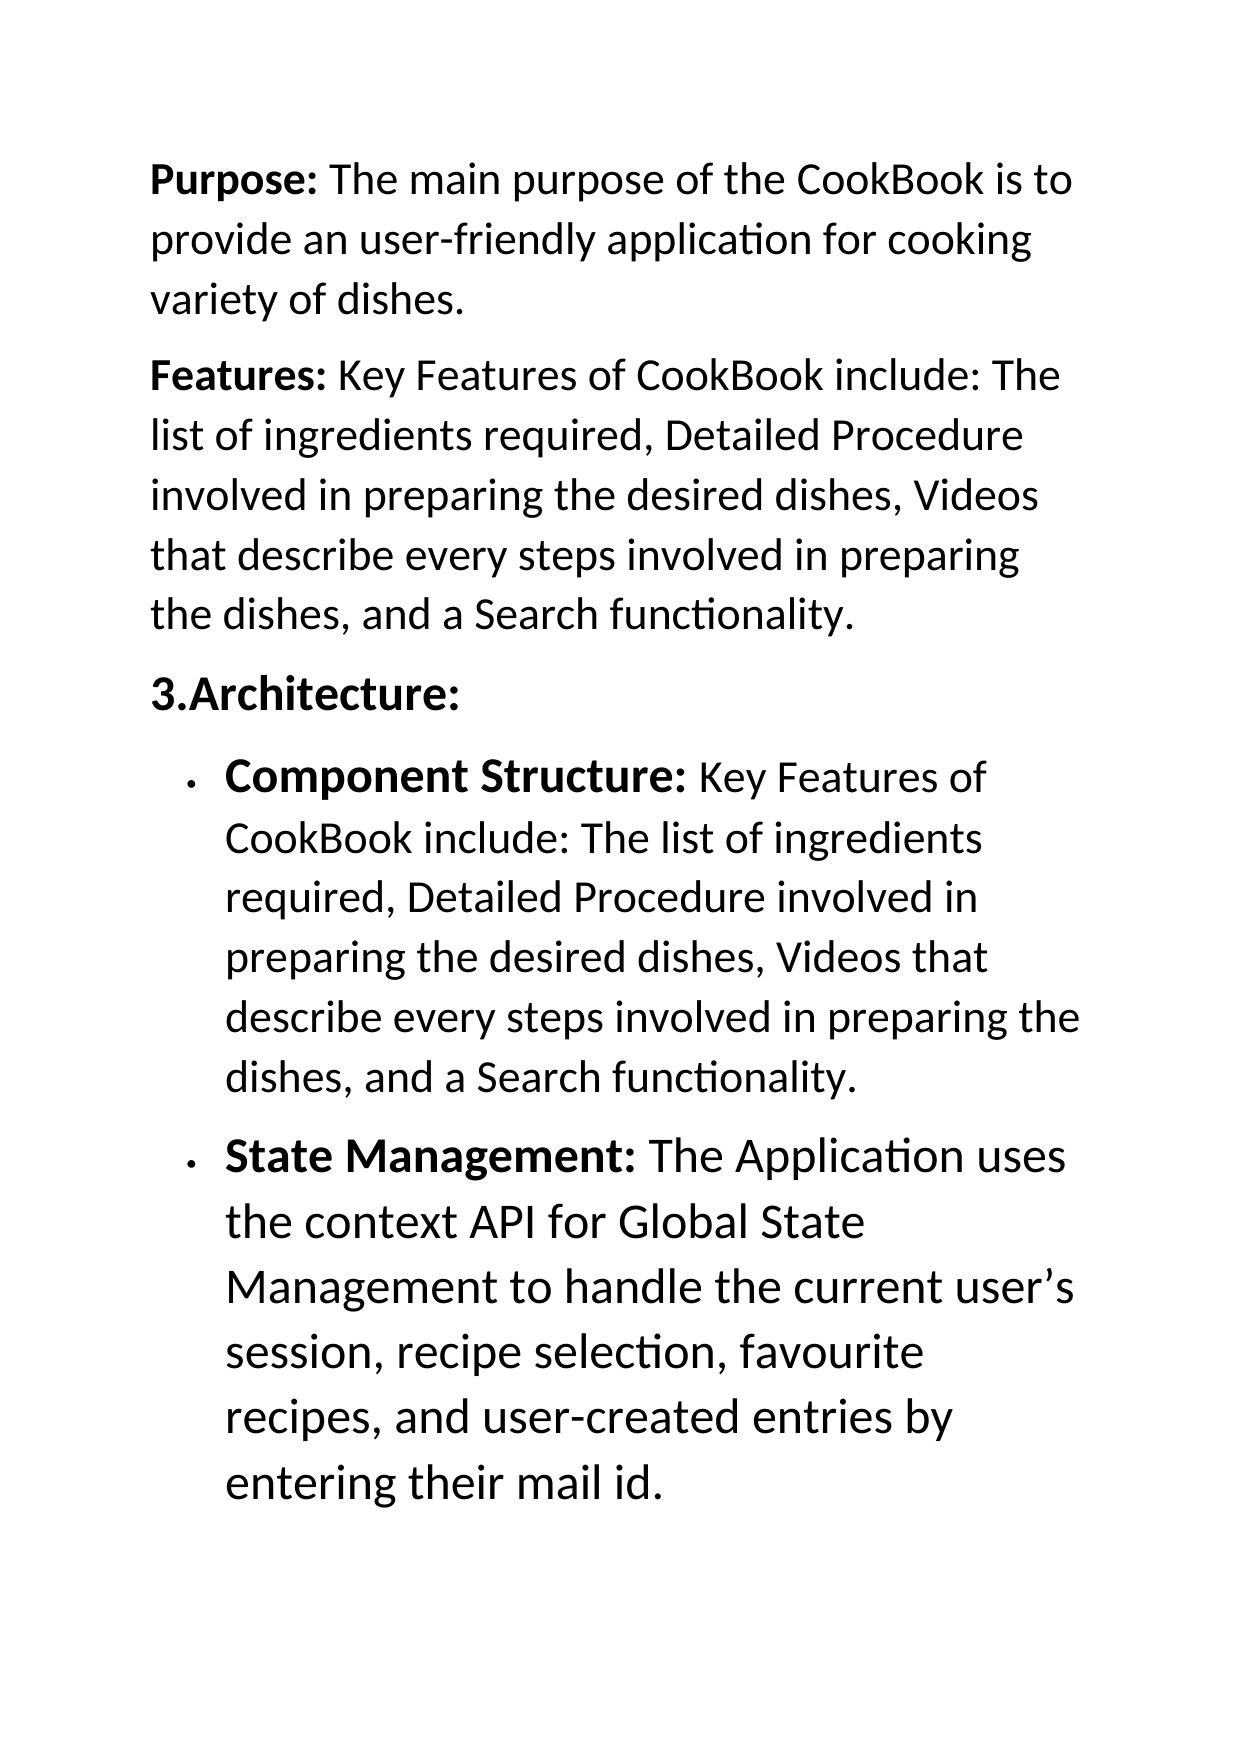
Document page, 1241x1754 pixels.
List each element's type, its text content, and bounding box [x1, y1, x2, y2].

list Component Structure: Key Features of CookBook include: The list of ingredients required, Detailed Procedure involved in preparing the desired dishes, Videos that describe every steps involved in preparing the dishes, and a Search functionality. [187, 744, 1090, 1104]
text Features: Key Features of CookBook include: The list of ingredients required, Detailed Procedure involved in preparing the desired dishes, Videos that describe every steps involved in preparing the dishes, and a Search functionality. [150, 346, 1090, 641]
text Purpose: The main purpose of the CookBook is to provide an user-friendly application for cooking variety of dishes. [150, 150, 1090, 326]
text 3.Architecture: [150, 662, 1090, 723]
list State Management: The Application uses the context API for Global State Management to handle the current user’s session, recipe selection, favourite recipes, and user-created entries by entering their mail id. [187, 1124, 1090, 1512]
